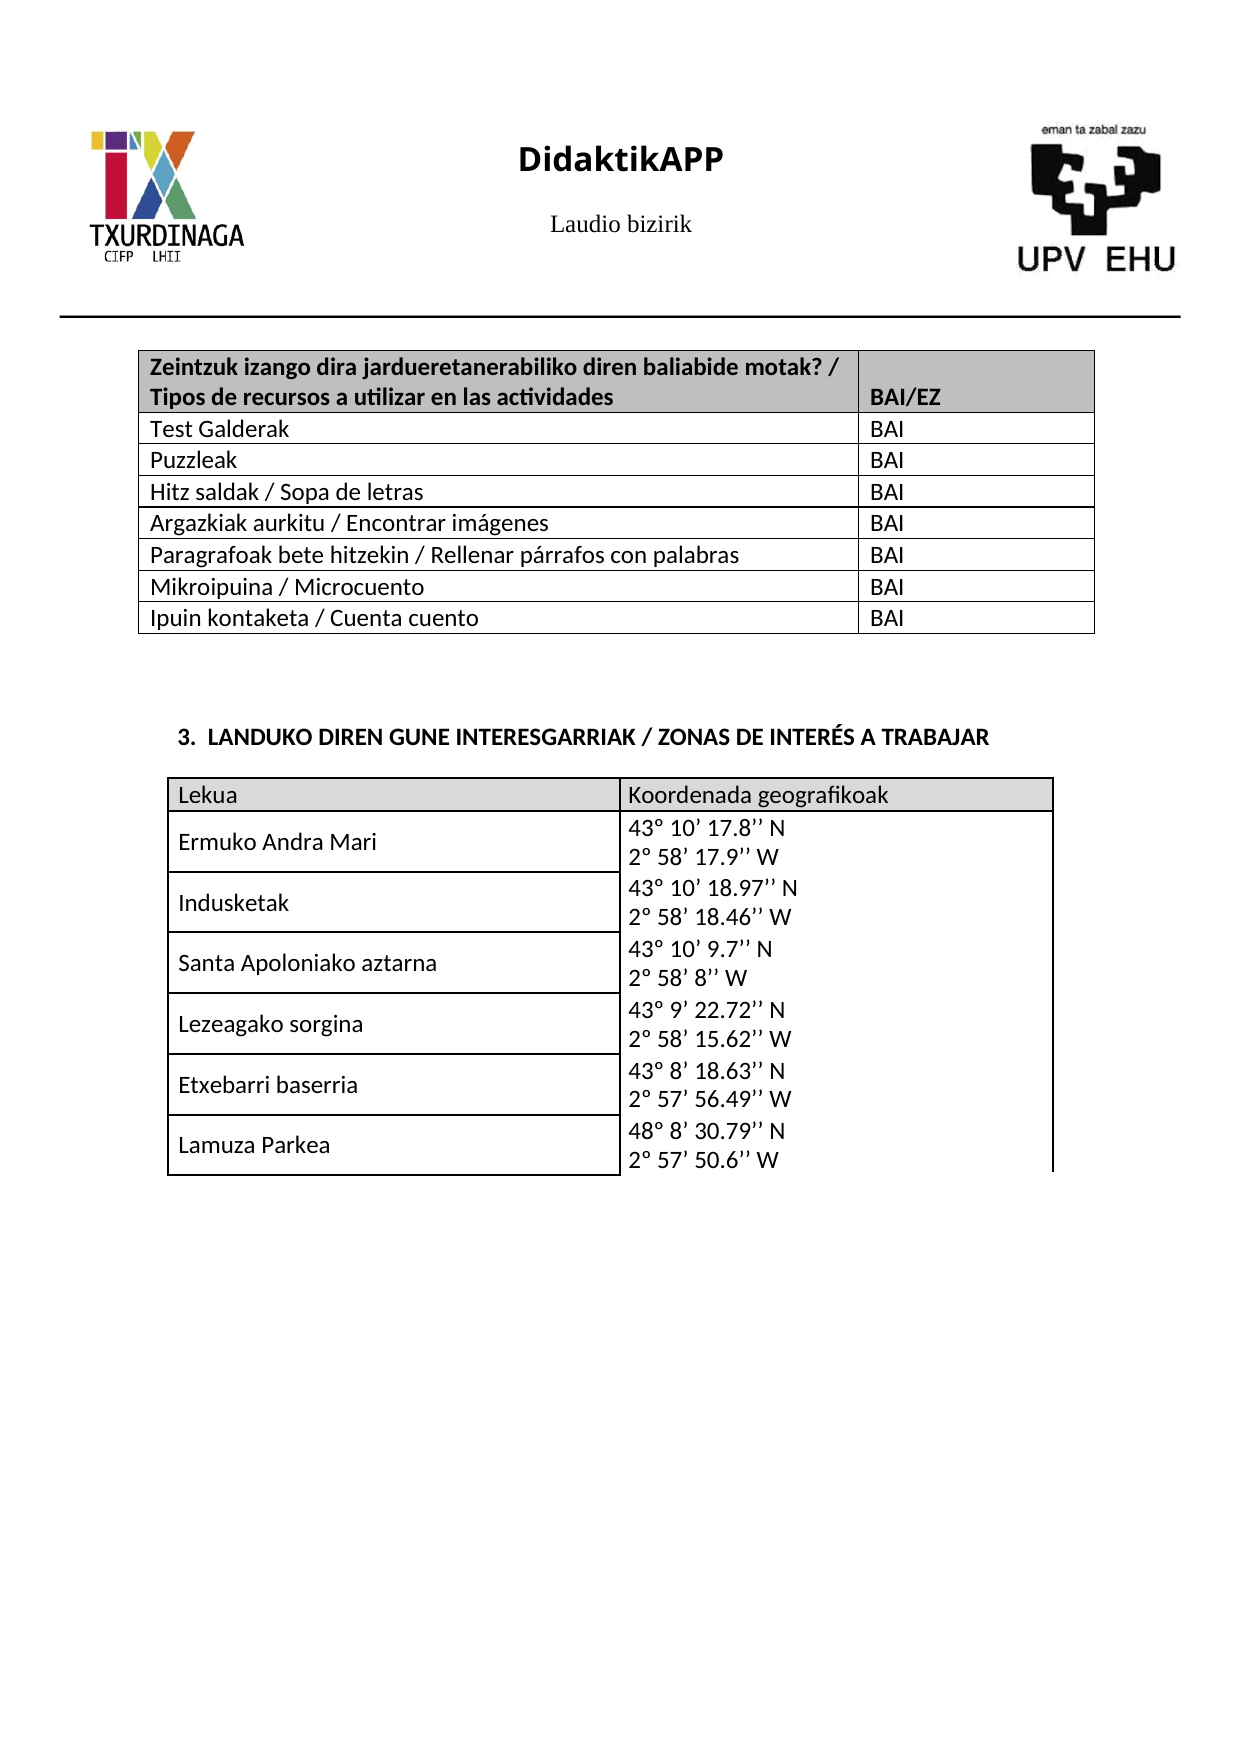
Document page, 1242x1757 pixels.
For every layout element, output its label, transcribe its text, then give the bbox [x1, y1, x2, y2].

table_cell 2º 58’ 18.46’’ W [621, 903, 1052, 931]
table_header Koordenada geografikoak [621, 779, 1052, 810]
table_cell 43º 10’ 18.97’’ N [621, 871, 1052, 903]
picture [978, 103, 1181, 294]
table_cell 2º 58’ 8’’ W [621, 964, 1052, 992]
table_cell 48º 8’ 30.79’’ N [621, 1114, 1052, 1146]
table_cell [169, 1099, 619, 1113]
table_cell Ermuko Andra Mari [169, 812, 619, 856]
table_cell 43º 9’ 22.72’’ N [621, 992, 1052, 1024]
table_cell 2º 57’ 50.6’’ W [621, 1146, 1053, 1174]
table_cell Ipuin kontaketa / Cuenta cuento [139, 602, 858, 633]
table_cell 43º 10’ 9.7’’ N [621, 931, 1052, 964]
table_cell [169, 917, 619, 931]
table_cell 2º 58’ 17.9’’ W [621, 843, 1052, 871]
table_cell Lamuza Parkea [169, 1116, 619, 1160]
text 3. LANDUKO DIREN GUNE INTERESGARRIAK / ZONAS DE INTERÉS A TRABAJAR [177, 721, 1092, 751]
picture [75, 114, 257, 283]
table_cell [169, 1039, 619, 1053]
table_cell Hitz saldak / Sopa de letras [139, 476, 858, 506]
table_cell Lezeagako sorgina [169, 994, 619, 1039]
table_cell 43º 8’ 18.63’’ N [621, 1053, 1052, 1085]
table_header BAI/EZ [859, 351, 1094, 412]
table_header Zeintzuk izango dira ​jardueretan​erabiliko diren baliabide motak? / Tipos de recursos a utilizar en las actividades [139, 351, 858, 412]
table_cell BAI [859, 571, 1094, 601]
table_cell 2º 57’ 56.49’’ W [621, 1085, 1052, 1113]
table_cell BAI [859, 602, 1094, 633]
table_header Lekua [169, 779, 619, 810]
table_cell Etxebarri baserria [169, 1055, 619, 1099]
table_cell Santa Apoloniako aztarna [169, 933, 619, 978]
table_cell Test Galderak [139, 413, 858, 443]
table_cell [169, 1160, 619, 1174]
table_cell Argazkiak aurkitu / Encontrar imágenes [139, 508, 858, 538]
table_cell 2º 58’ 15.62’’ W [621, 1025, 1052, 1053]
table_cell BAI [859, 539, 1094, 569]
table_cell BAI [859, 476, 1094, 506]
table_cell BAI [859, 508, 1094, 538]
table_cell BAI [859, 413, 1094, 443]
table_cell 43º 10’ 17.8’’ N [621, 812, 1052, 842]
table_cell BAI [859, 444, 1094, 475]
table_cell [169, 856, 619, 871]
table_cell Puzzleak [139, 444, 858, 475]
table_cell Indusketak [169, 873, 619, 917]
table_cell [169, 978, 619, 992]
table_cell Mikroipuina / Microcuento [139, 571, 858, 601]
table_cell Paragrafoak bete hitzekin / Rellenar párrafos con palabras [139, 539, 858, 569]
